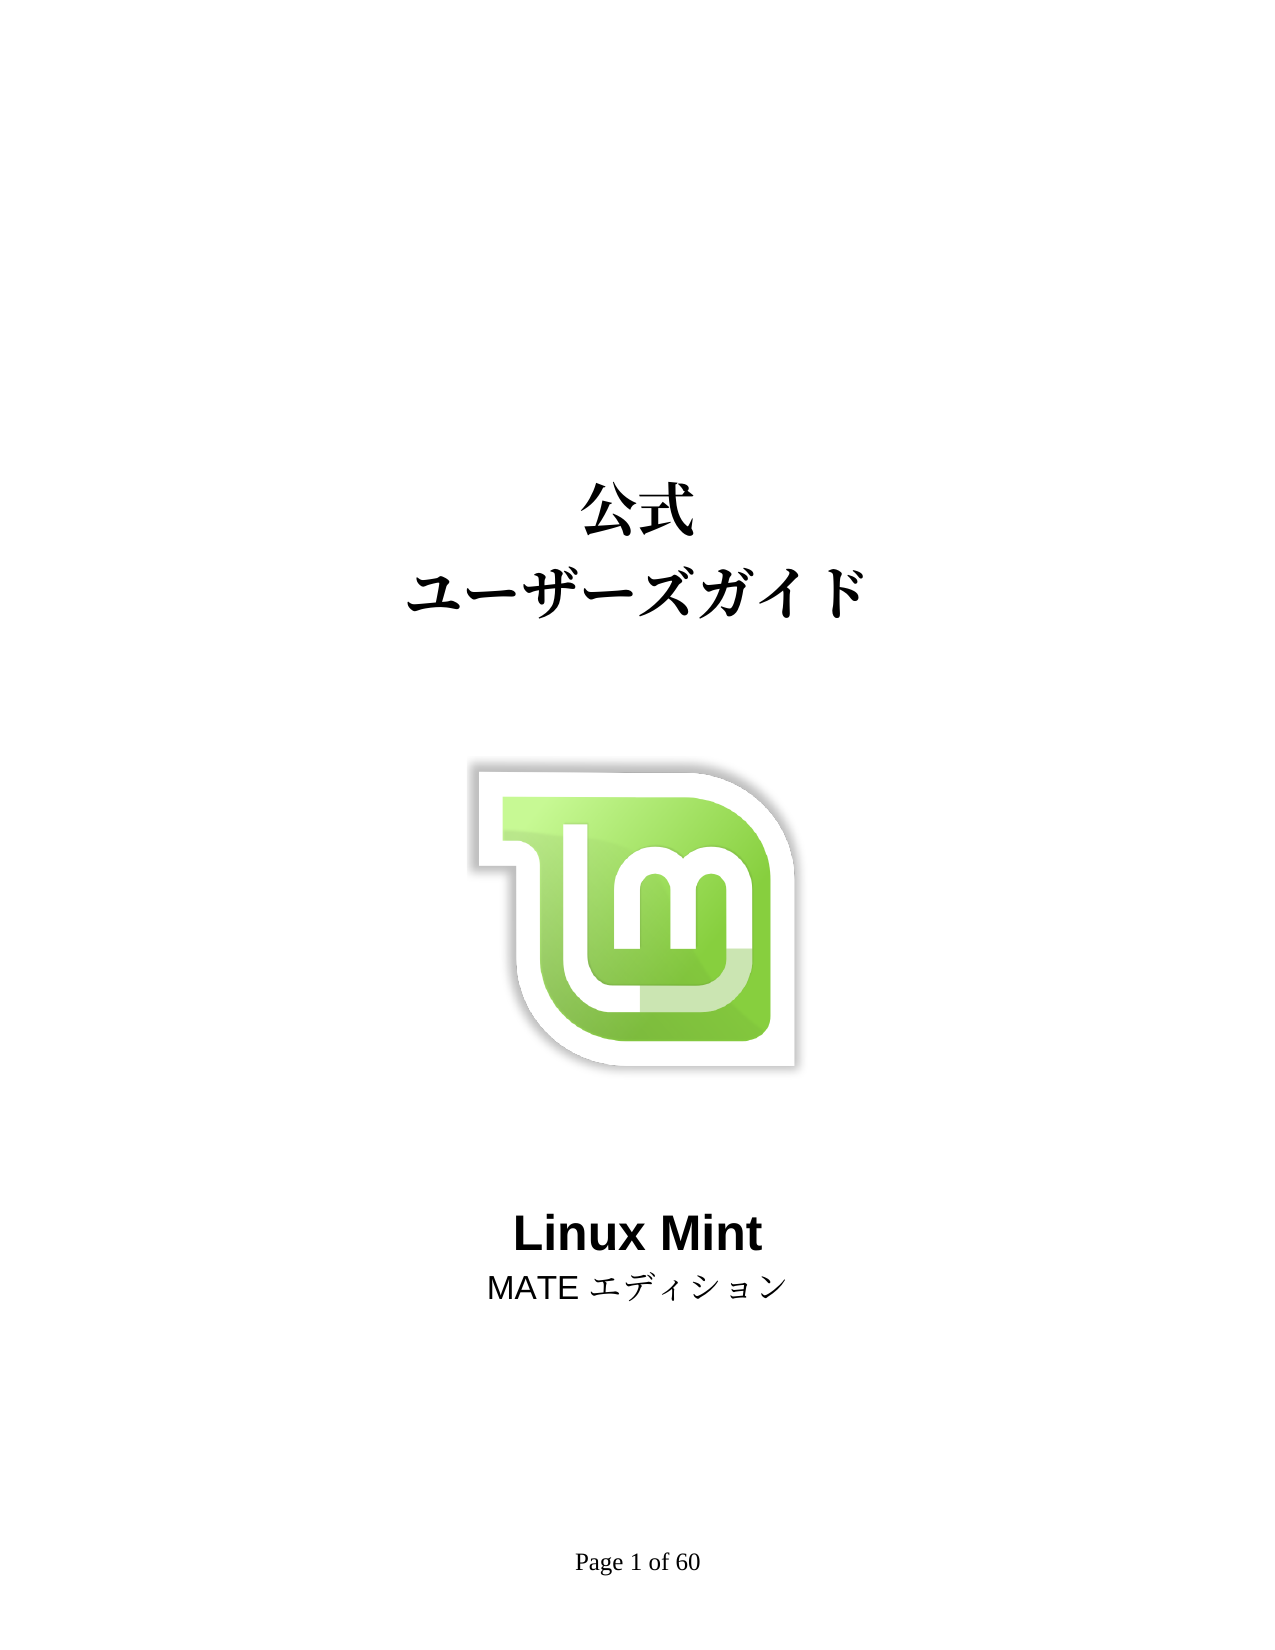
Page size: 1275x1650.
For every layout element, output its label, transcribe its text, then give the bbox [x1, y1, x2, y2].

text 公式 [187, 465, 1087, 548]
text Linux Mint [187, 1204, 1087, 1261]
text MATE エディション [187, 1261, 1087, 1309]
picture [466, 756, 809, 1080]
text ユーザーズガイド [187, 548, 1087, 632]
